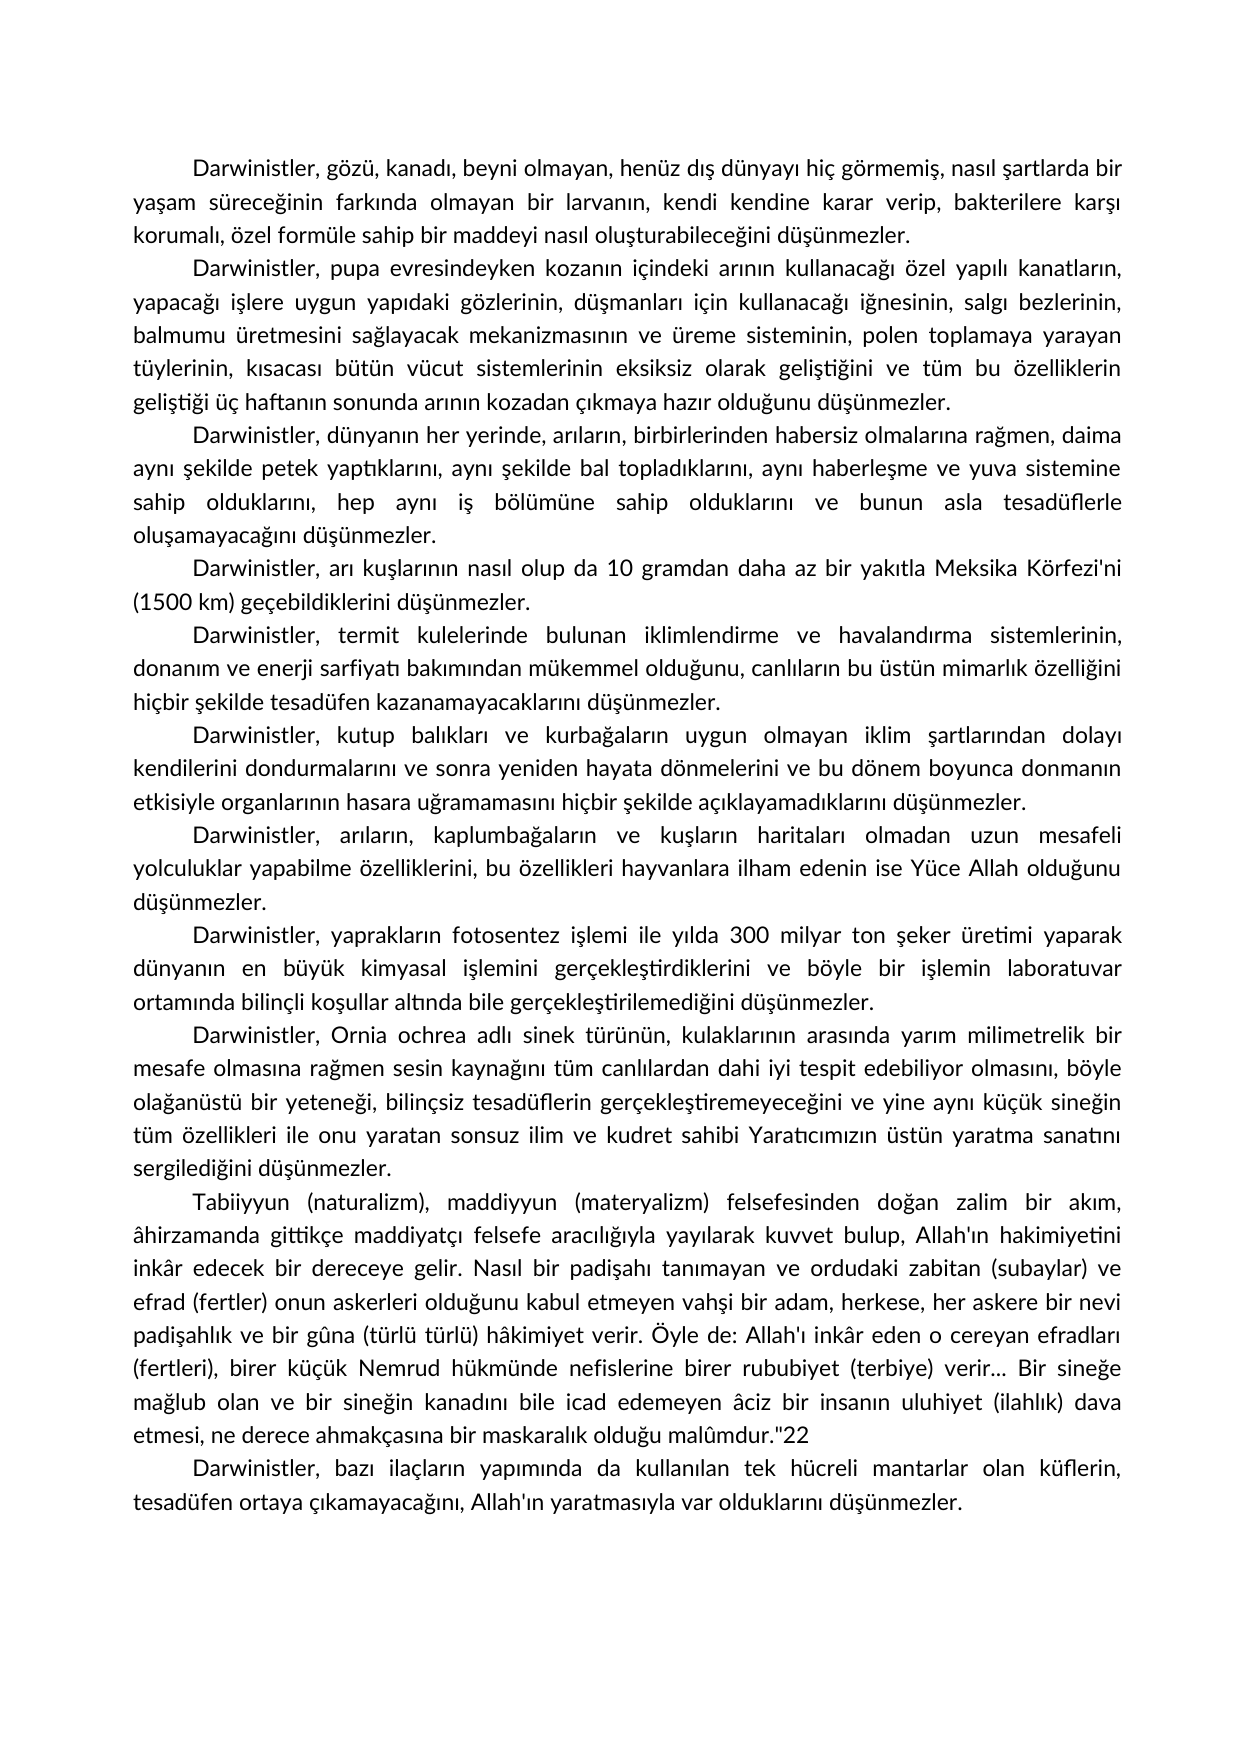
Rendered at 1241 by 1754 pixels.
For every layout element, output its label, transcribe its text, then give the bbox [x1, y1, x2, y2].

text Darwinistler, yaprakların fotosentez işlemi ile yılda 300 milyar ton şeker üretimi yaparak dünyanın en büyük kimyasal işlemini gerçekleştirdiklerini ve böyle bir işlemin laboratuvar ortamında bilinçli koşullar altında bile gerçekleştirilemediğini düşünmezler. [133, 917, 1123, 1017]
text Darwinistler, termit kulelerinde bulunan iklimlendirme ve havalandırma sistemlerinin, donanım ve enerji sarfiyatı bakımından mükemmel olduğunu, canlıların bu üstün mimarlık özelliğini hiçbir şekilde tesadüfen kazanamayacaklarını düşünmezler. [133, 617, 1123, 717]
text Darwinistler, pupa evresindeyken kozanın içindeki arının kullanacağı özel yapılı kanatların, yapacağı işlere uygun yapıdaki gözlerinin, düşmanları için kullanacağı iğnesinin, salgı bezlerinin, balmumu üretmesini sağlayacak mekanizmasının ve üreme sisteminin, polen toplamaya yarayan tüylerinin, kısacası bütün vücut sistemlerinin eksiksiz olarak geliştiğini ve tüm bu özelliklerin geliştiği üç haftanın sonunda arının kozadan çıkmaya hazır olduğunu düşünmezler. [133, 250, 1123, 417]
text Darwinistler, Ornia ochrea adlı sinek türünün, kulaklarının arasında yarım milimetrelik bir mesafe olmasına rağmen sesin kaynağını tüm canlılardan dahi iyi tespit edebiliyor olmasını, böyle olağanüstü bir yeteneği, bilinçsiz tesadüflerin gerçekleştiremeyeceğini ve yine aynı küçük sineğin tüm özellikleri ile onu yaratan sonsuz ilim ve kudret sahibi Yaratıcımızın üstün yaratma sanatını sergilediğini düşünmezler. [133, 1017, 1123, 1183]
text Darwinistler, dünyanın her yerinde, arıların, birbirlerinden habersiz olmalarına rağmen, daima aynı şekilde petek yaptıklarını, aynı şekilde bal topladıklarını, aynı haberleşme ve yuva sistemine sahip olduklarını, hep aynı iş bölümüne sahip olduklarını ve bunun asla tesadüflerle oluşamayacağını düşünmezler. [133, 417, 1123, 550]
text Darwinistler, arıların, kaplumbağaların ve kuşların haritaları olmadan uzun mesafeli yolculuklar yapabilme özelliklerini, bu özellikleri hayvanlara ilham edenin ise Yüce Allah olduğunu düşünmezler. [133, 817, 1123, 917]
text Darwinistler, kutup balıkları ve kurbağaların uygun olmayan iklim şartlarından dolayı kendilerini dondurmalarını ve sonra yeniden hayata dönmelerini ve bu dönem boyunca donmanın etkisiyle organlarının hasara uğramamasını hiçbir şekilde açıklayamadıklarını düşünmezler. [133, 717, 1123, 817]
text Tabiiyyun (naturalizm), maddiyyun (materyalizm) felsefesinden doğan zalim bir akım, âhirzamanda gittikçe maddiyatçı felsefe aracılığıyla yayılarak kuvvet bulup, Allah'ın hakimiyetini inkâr edecek bir dereceye gelir. Nasıl bir padişahı tanımayan ve ordudaki zabitan (subaylar) ve efrad (fertler) onun askerleri olduğunu kabul etmeyen vahşi bir adam, herkese, her askere bir nevi padişahlık ve bir gûna (türlü türlü) hâkimiyet verir. Öyle de: Allah'ı inkâr eden o cereyan efradları (fertleri), birer küçük Nemrud hükmünde nefislerine birer rububiyet (terbiye) verir... Bir sineğe mağlub olan ve bir sineğin kanadını bile icad edemeyen âciz bir insanın uluhiyet (ilahlık) dava etmesi, ne derece ahmakçasına bir maskaralık olduğu malûmdur."22 [133, 1183, 1123, 1450]
text Darwinistler, arı kuşlarının nasıl olup da 10 gramdan daha az bir yakıtla Meksika Körfezi'ni (1500 km) geçebildiklerini düşünmezler. [133, 550, 1123, 617]
text Darwinistler, gözü, kanadı, beyni olmayan, henüz dış dünyayı hiç görmemiş, nasıl şartlarda bir yaşam süreceğinin farkında olmayan bir larvanın, kendi kendine karar verip, bakterilere karşı korumalı, özel formüle sahip bir maddeyi nasıl oluşturabileceğini düşünmezler. [133, 150, 1123, 250]
text Darwinistler, bazı ilaçların yapımında da kullanılan tek hücreli mantarlar olan küflerin, tesadüfen ortaya çıkamayacağını, Allah'ın yaratmasıyla var olduklarını düşünmezler. [133, 1450, 1123, 1517]
